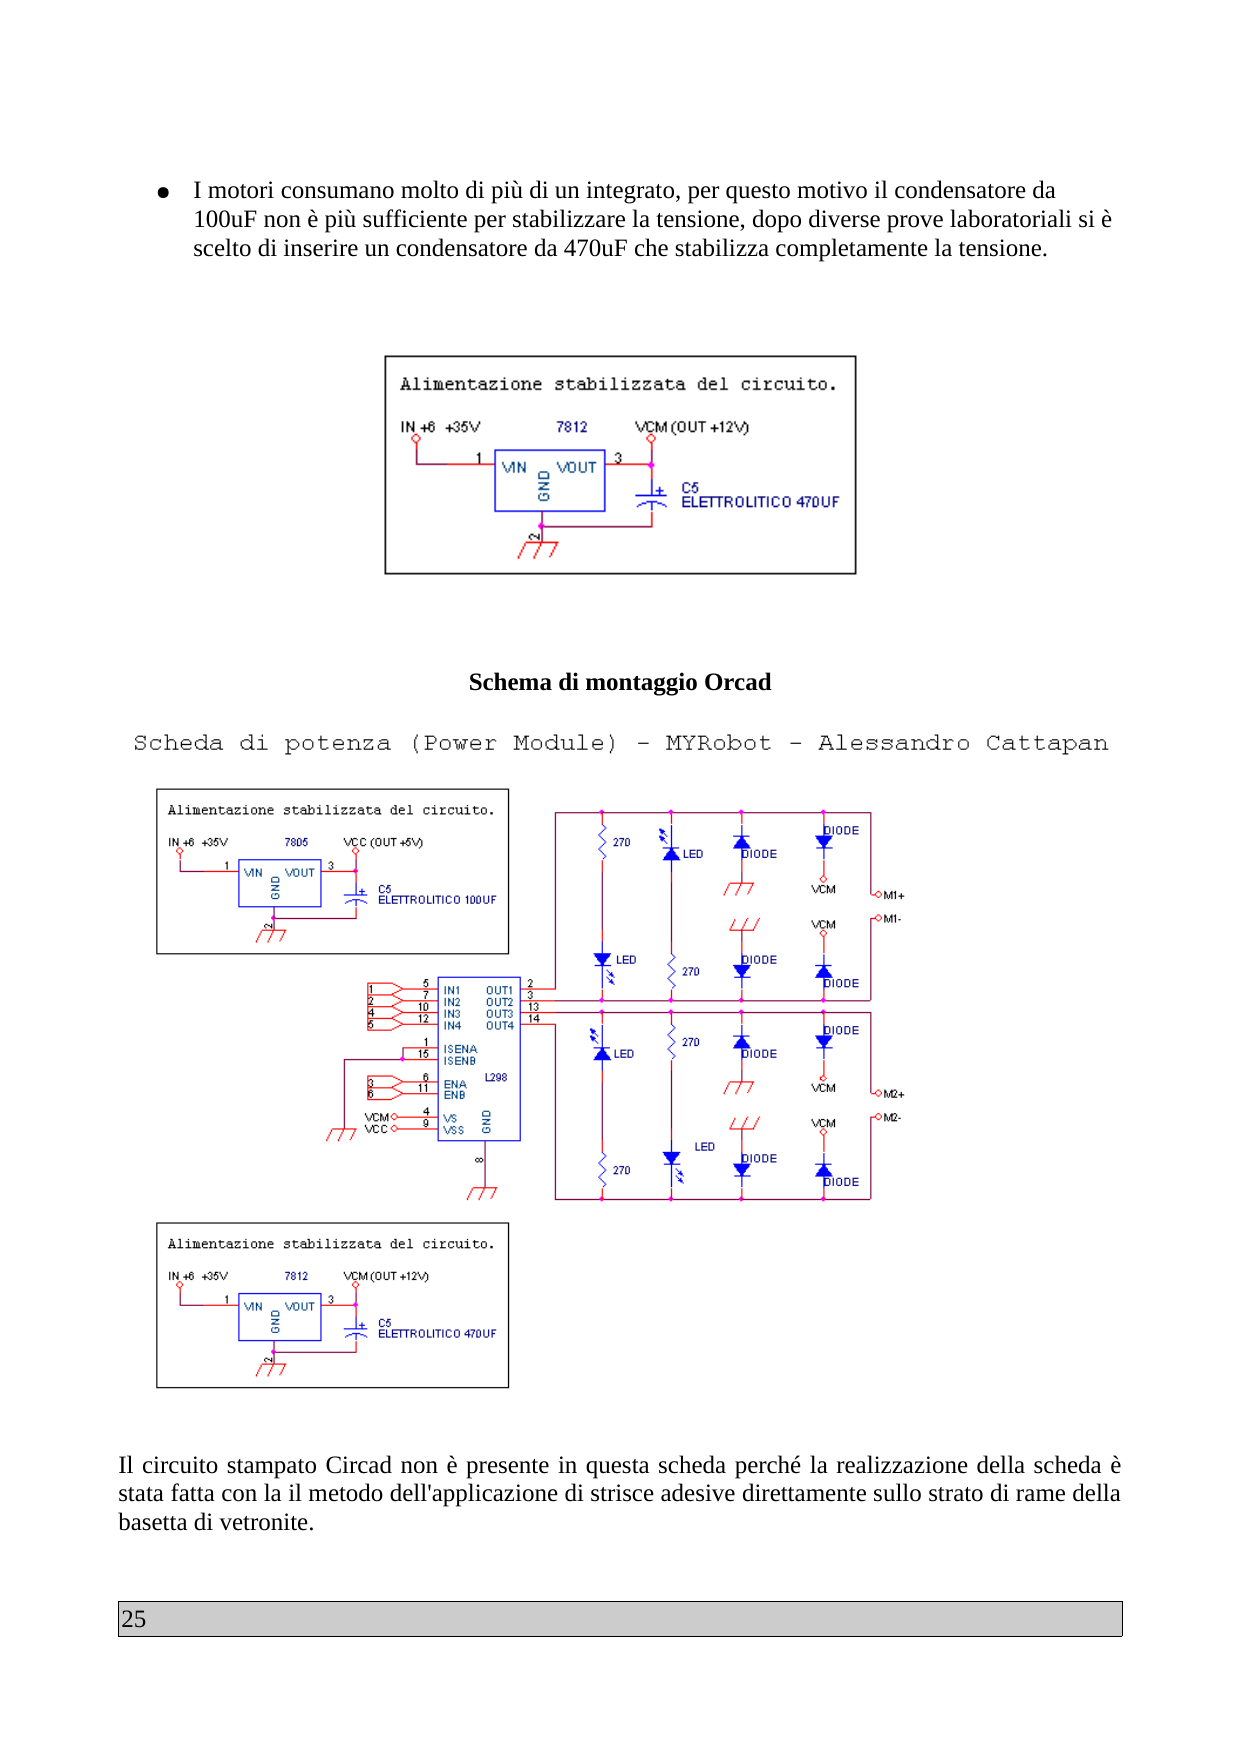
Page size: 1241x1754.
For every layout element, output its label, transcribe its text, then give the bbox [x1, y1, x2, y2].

text Schema di montaggio Orcad [118, 667, 1122, 696]
text Il circuito stampato Circad non è presente in questa scheda perché la realizzazione della scheda è stata fatta con la il metodo dell'applicazione di strisce adesive direttamente sullo strato di rame della basetta di vetronite. [118, 1450, 1122, 1536]
picture [127, 724, 1113, 1393]
list I motori consumano molto di più di un integrato, per questo motivo il condensatore da 100uF non è più sufficiente per stabilizzare la tensione, dopo diverse prove laboratoriali si è scelto di inserire un condensatore da 470uF che stabilizza completamente la tensione. [156, 176, 1122, 262]
picture [377, 348, 863, 581]
